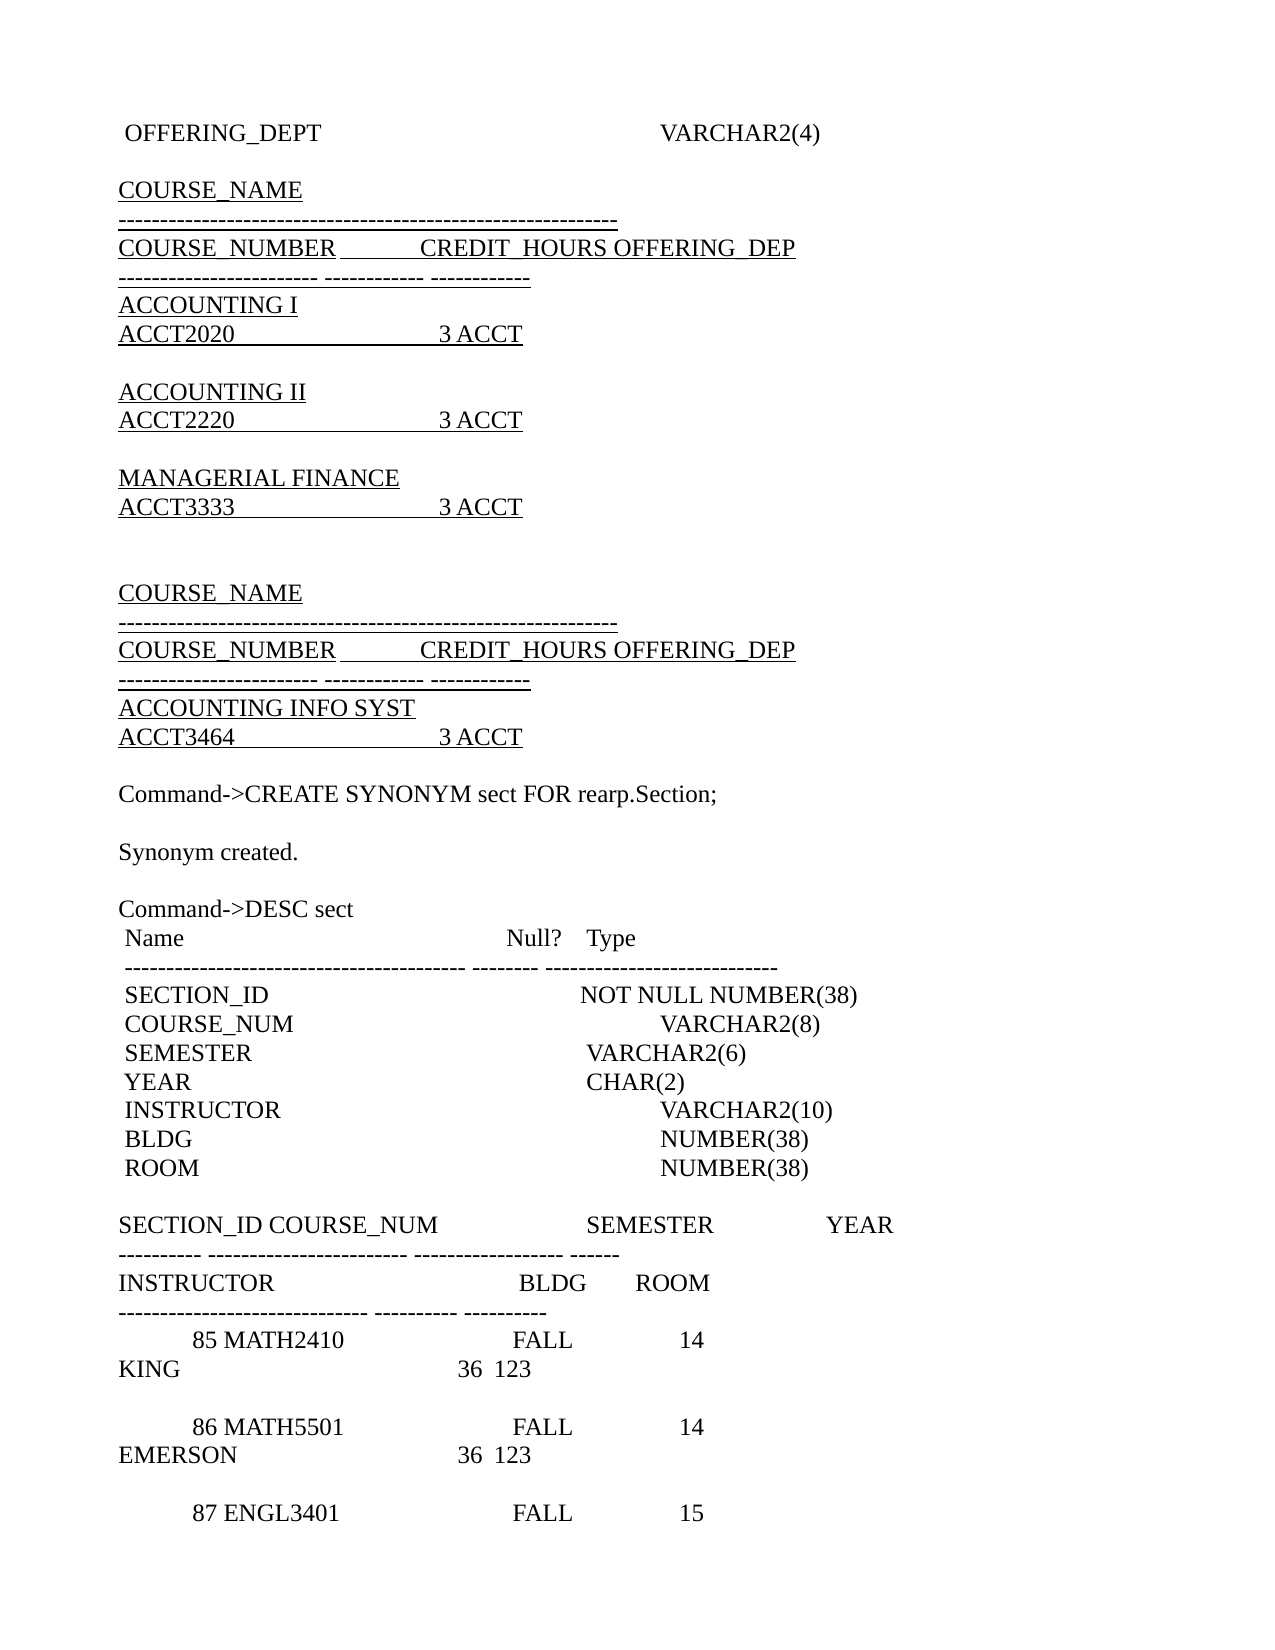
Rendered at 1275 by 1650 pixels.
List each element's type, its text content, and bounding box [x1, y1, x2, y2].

text COURSE_NUM VARCHAR2(8) [118, 1009, 1157, 1038]
text ------------------------ ------------ ------------ [118, 262, 1157, 291]
text YEAR CHAR(2) [118, 1067, 1157, 1096]
text 85 MATH2410 FALL 14 [118, 1326, 1157, 1354]
text SEMESTER VARCHAR2(6) [118, 1038, 1157, 1067]
text OFFERING_DEPT VARCHAR2(4) [118, 118, 1157, 147]
text Synonym created. [118, 837, 1157, 866]
text ACCOUNTING I [118, 291, 1157, 319]
text EMERSON 36 123 [118, 1441, 1157, 1469]
text MANAGERIAL FINANCE [118, 463, 1157, 492]
text INSTRUCTOR BLDG ROOM [118, 1268, 1157, 1297]
text ACCT3333 3 ACCT [118, 492, 1157, 521]
text ------------------------ ------------ ------------ [118, 664, 1157, 693]
text ROOM NUMBER(38) [118, 1153, 1157, 1182]
text 86 MATH5501 FALL 14 [118, 1412, 1157, 1441]
text ACCT2220 3 ACCT [118, 406, 1157, 434]
text ------------------------------ ---------- ---------- [118, 1297, 1157, 1326]
text BLDG NUMBER(38) [118, 1124, 1157, 1153]
text ------------------------------------------------------------ [118, 204, 1157, 233]
text Command->DESC sect [118, 894, 1157, 923]
text SECTION_ID COURSE_NUM SEMESTER YEAR [118, 1211, 1157, 1239]
text Command->CREATE SYNONYM sect FOR rearp.Section; [118, 779, 1157, 808]
text SECTION_ID NOT NULL NUMBER(38) [118, 981, 1157, 1009]
text ACCOUNTING INFO SYST [118, 693, 1157, 722]
text COURSE_NUMBER CREDIT_HOURS OFFERING_DEP [118, 233, 1157, 262]
text INSTRUCTOR VARCHAR2(10) [118, 1096, 1157, 1124]
text KING 36 123 [118, 1354, 1157, 1383]
text 87 ENGL3401 FALL 15 [118, 1498, 1157, 1527]
text ACCOUNTING II [118, 377, 1157, 406]
text COURSE_NUMBER CREDIT_HOURS OFFERING_DEP [118, 636, 1157, 664]
text ACCT2020 3 ACCT [118, 319, 1157, 348]
text ACCT3464 3 ACCT [118, 722, 1157, 751]
text ------------------------------------------------------------ [118, 607, 1157, 636]
text COURSE_NAME [118, 176, 1157, 204]
text ---------- ------------------------ ------------------ ------ [118, 1239, 1157, 1268]
text Name Null? Type [118, 923, 1157, 952]
text ----------------------------------------- -------- ---------------------------- [118, 952, 1157, 981]
text COURSE_NAME [118, 578, 1157, 607]
